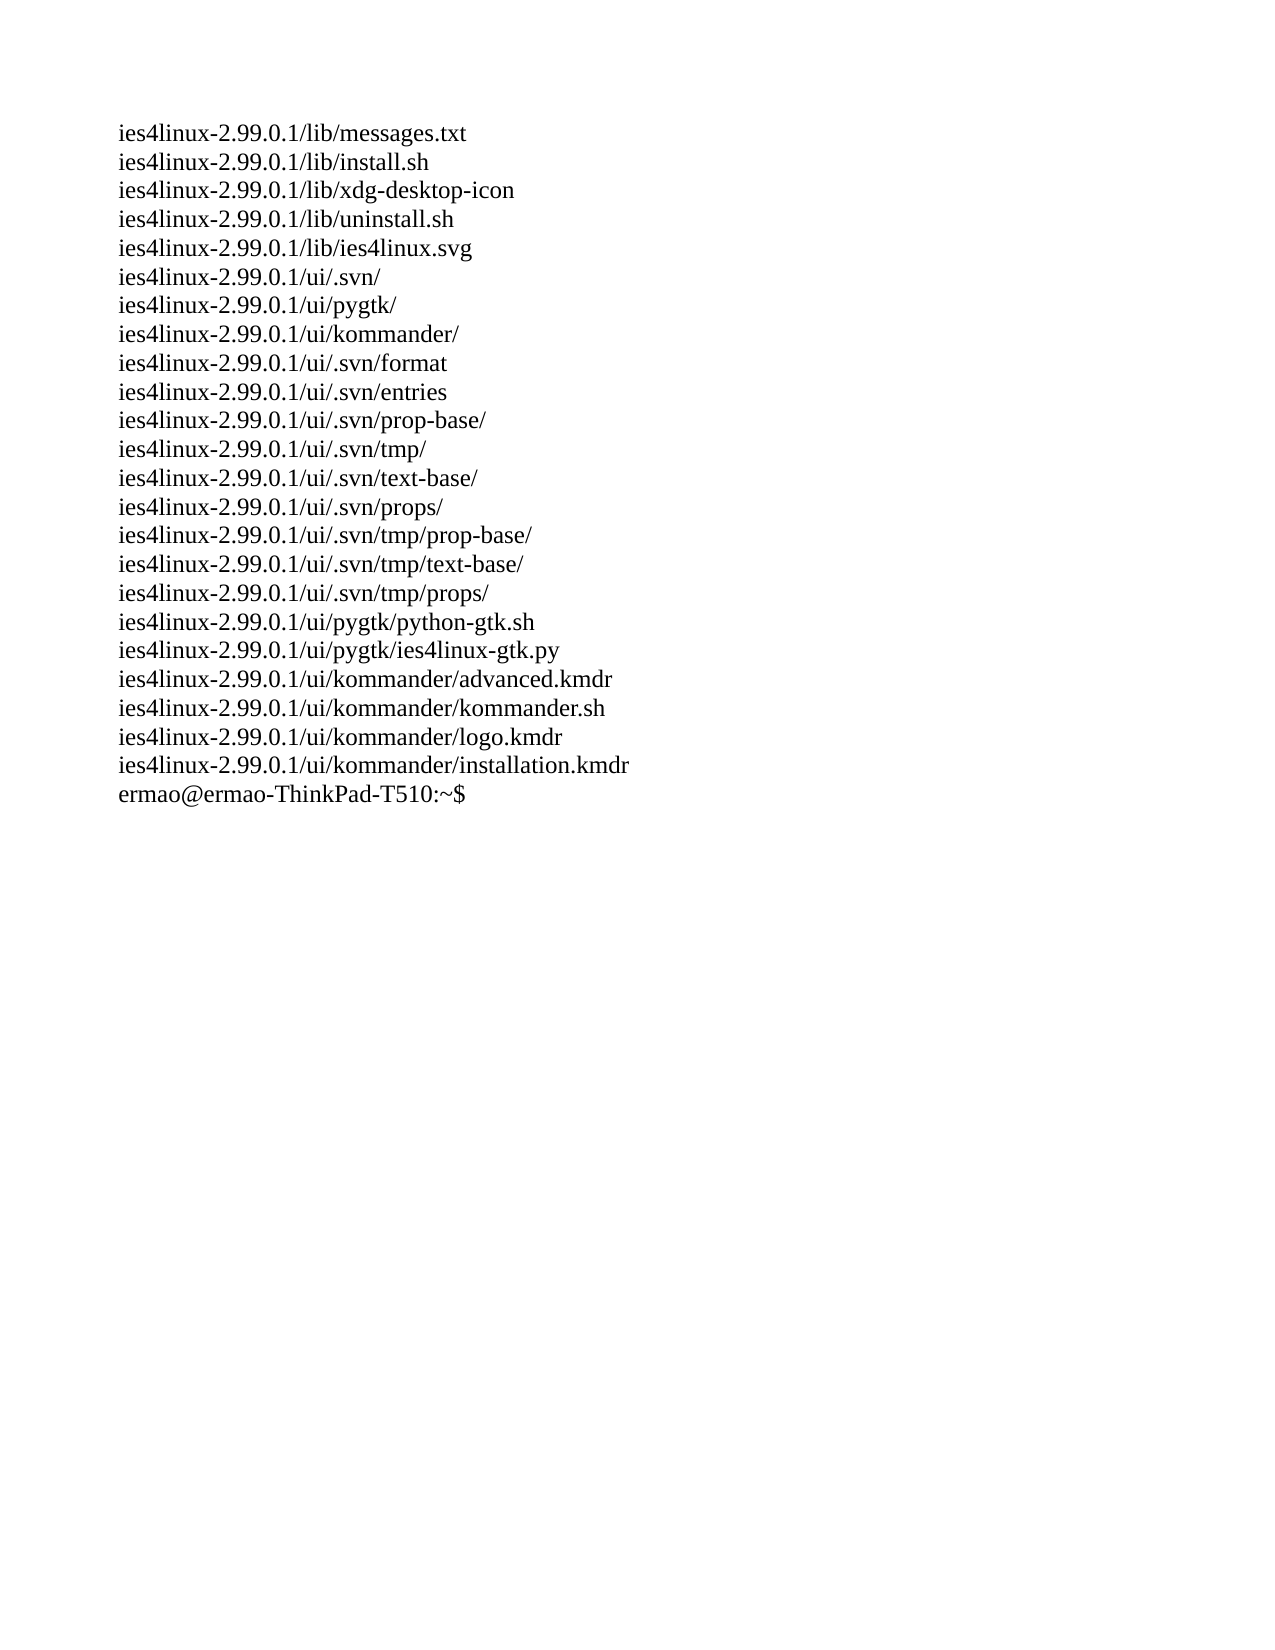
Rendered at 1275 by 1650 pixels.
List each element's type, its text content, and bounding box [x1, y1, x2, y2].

text ies4linux-2.99.0.1/ui/.svn/tmp/ [118, 434, 1157, 463]
text ies4linux-2.99.0.1/ui/.svn/prop-base/ [118, 406, 1157, 434]
text ies4linux-2.99.0.1/ui/kommander/advanced.kmdr [118, 664, 1157, 693]
text ies4linux-2.99.0.1/ui/.svn/format [118, 348, 1157, 377]
text ies4linux-2.99.0.1/ui/kommander/installation.kmdr [118, 751, 1157, 779]
text ies4linux-2.99.0.1/ui/.svn/text-base/ [118, 463, 1157, 492]
text ies4linux-2.99.0.1/ui/pygtk/ies4linux-gtk.py [118, 636, 1157, 664]
text ies4linux-2.99.0.1/ui/.svn/entries [118, 377, 1157, 406]
text ies4linux-2.99.0.1/ui/.svn/ [118, 262, 1157, 291]
text ies4linux-2.99.0.1/ui/kommander/kommander.sh [118, 693, 1157, 722]
text ies4linux-2.99.0.1/lib/ies4linux.svg [118, 233, 1157, 262]
text ies4linux-2.99.0.1/ui/.svn/tmp/text-base/ [118, 549, 1157, 578]
text ies4linux-2.99.0.1/ui/kommander/logo.kmdr [118, 722, 1157, 751]
text ies4linux-2.99.0.1/ui/kommander/ [118, 319, 1157, 348]
text ies4linux-2.99.0.1/lib/uninstall.sh [118, 204, 1157, 233]
text ies4linux-2.99.0.1/lib/install.sh [118, 147, 1157, 176]
text ies4linux-2.99.0.1/ui/pygtk/python-gtk.sh [118, 607, 1157, 636]
text ies4linux-2.99.0.1/lib/xdg-desktop-icon [118, 176, 1157, 204]
text ies4linux-2.99.0.1/ui/.svn/tmp/props/ [118, 578, 1157, 607]
text ies4linux-2.99.0.1/ui/.svn/props/ [118, 492, 1157, 521]
text ermao@ermao-ThinkPad-T510:~$ [118, 779, 1157, 808]
text ies4linux-2.99.0.1/ui/pygtk/ [118, 291, 1157, 319]
text ies4linux-2.99.0.1/ui/.svn/tmp/prop-base/ [118, 521, 1157, 549]
text ies4linux-2.99.0.1/lib/messages.txt [118, 118, 1157, 147]
